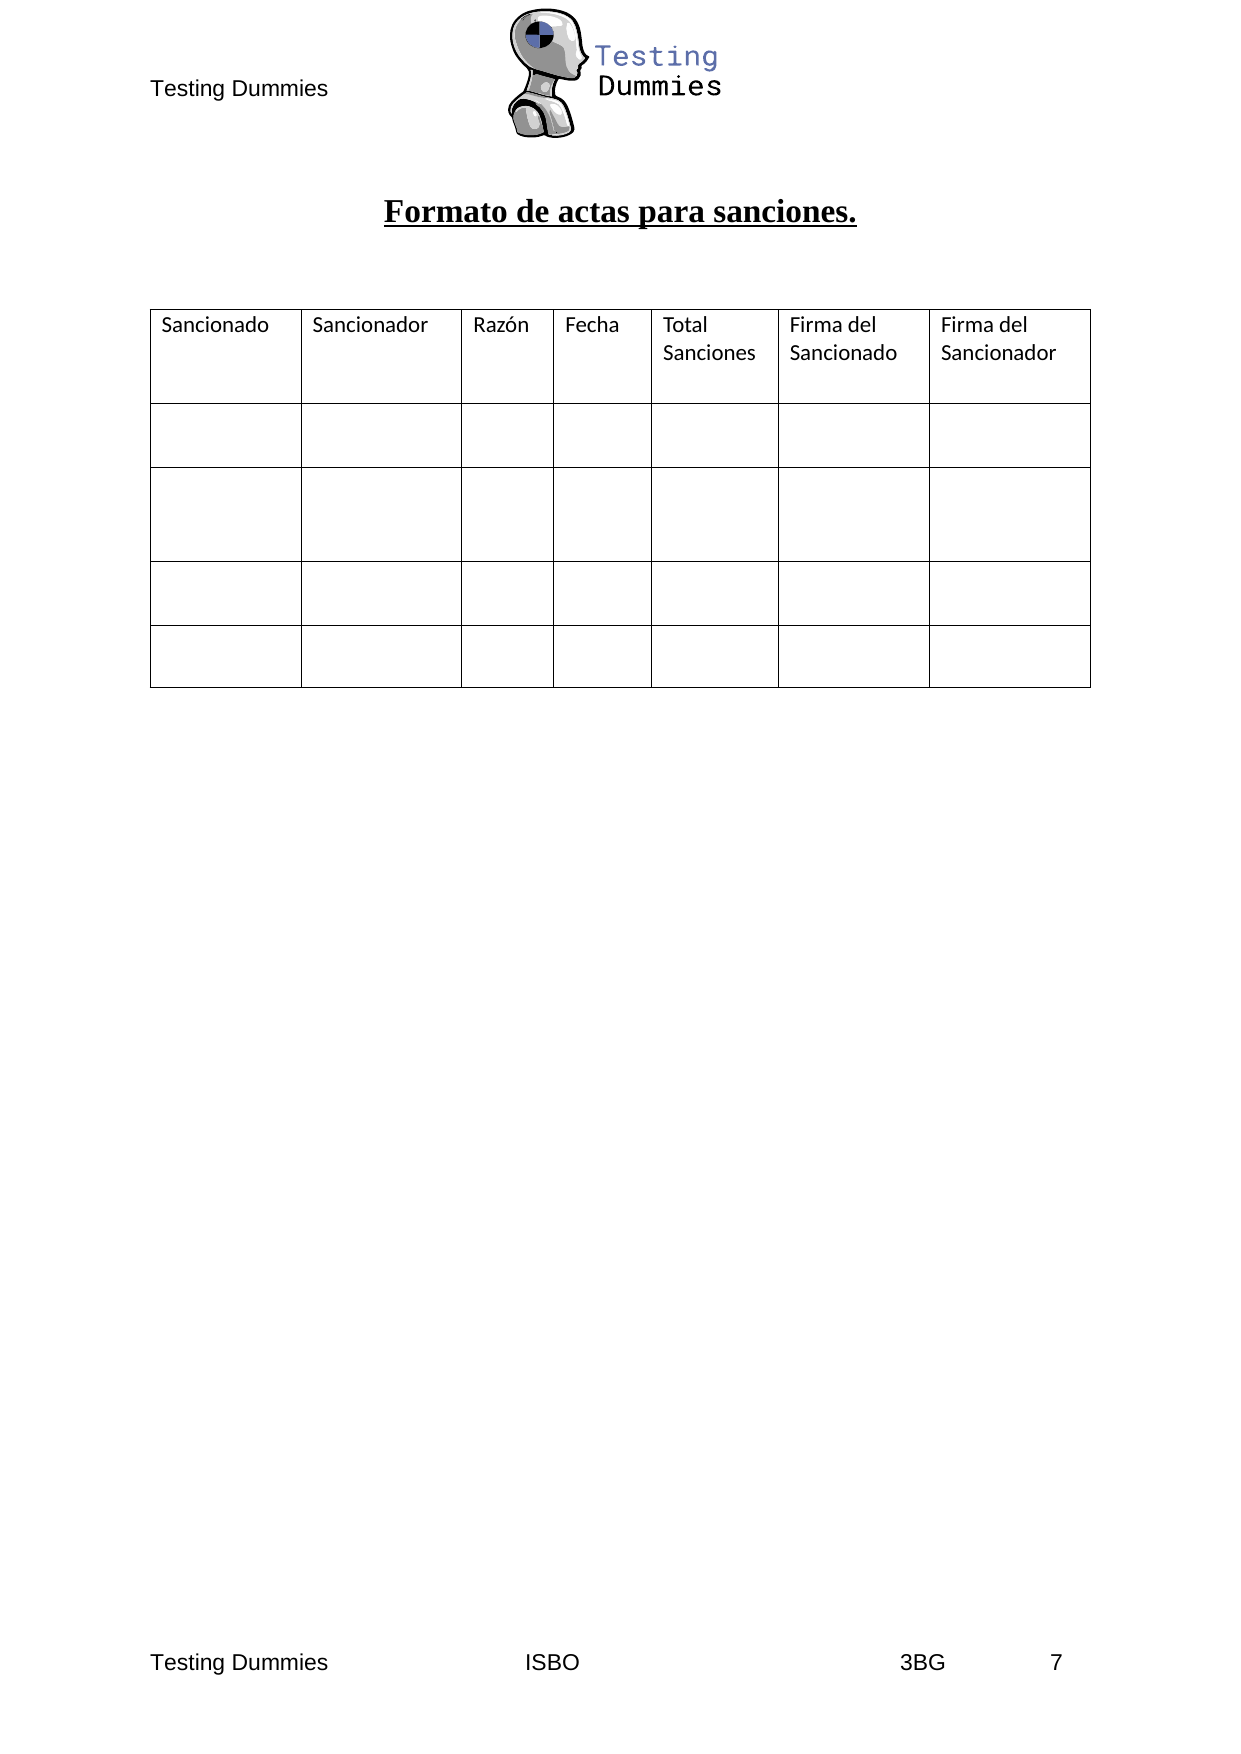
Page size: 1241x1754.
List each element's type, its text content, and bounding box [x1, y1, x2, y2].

table_cell [462, 404, 553, 467]
table_header Razón [462, 310, 553, 403]
table_cell [779, 562, 929, 625]
table_cell [151, 626, 301, 687]
table_cell [554, 562, 651, 625]
table_cell [302, 468, 461, 561]
table_cell [462, 562, 553, 625]
table_header Total Sanciones [652, 310, 778, 403]
table_cell [652, 562, 778, 625]
table_cell [151, 404, 301, 467]
table_cell [151, 562, 301, 625]
table_cell [930, 468, 1090, 561]
table_cell [554, 626, 651, 687]
table_header Firma del Sancionador [930, 310, 1090, 403]
table_cell [930, 626, 1090, 687]
table_cell [302, 562, 461, 625]
table_cell [779, 468, 929, 561]
table_cell [652, 468, 778, 561]
table_cell [930, 562, 1090, 625]
table_header Firma del Sancionado [779, 310, 929, 403]
table_cell [652, 404, 778, 467]
subtitle Formato de actas para sanciones. [150, 192, 1090, 230]
table_cell [151, 468, 301, 561]
table_cell [930, 404, 1090, 467]
table_header Sancionador [302, 310, 461, 403]
table_cell [302, 404, 461, 467]
table_cell [302, 626, 461, 687]
table_cell [779, 626, 929, 687]
table_header Sancionado [151, 310, 301, 403]
table_header Fecha [554, 310, 651, 403]
table_cell [462, 468, 553, 561]
table_cell [554, 404, 651, 467]
table_cell [779, 404, 929, 467]
table_cell [554, 468, 651, 561]
table_cell [462, 626, 553, 687]
table_cell [652, 626, 778, 687]
